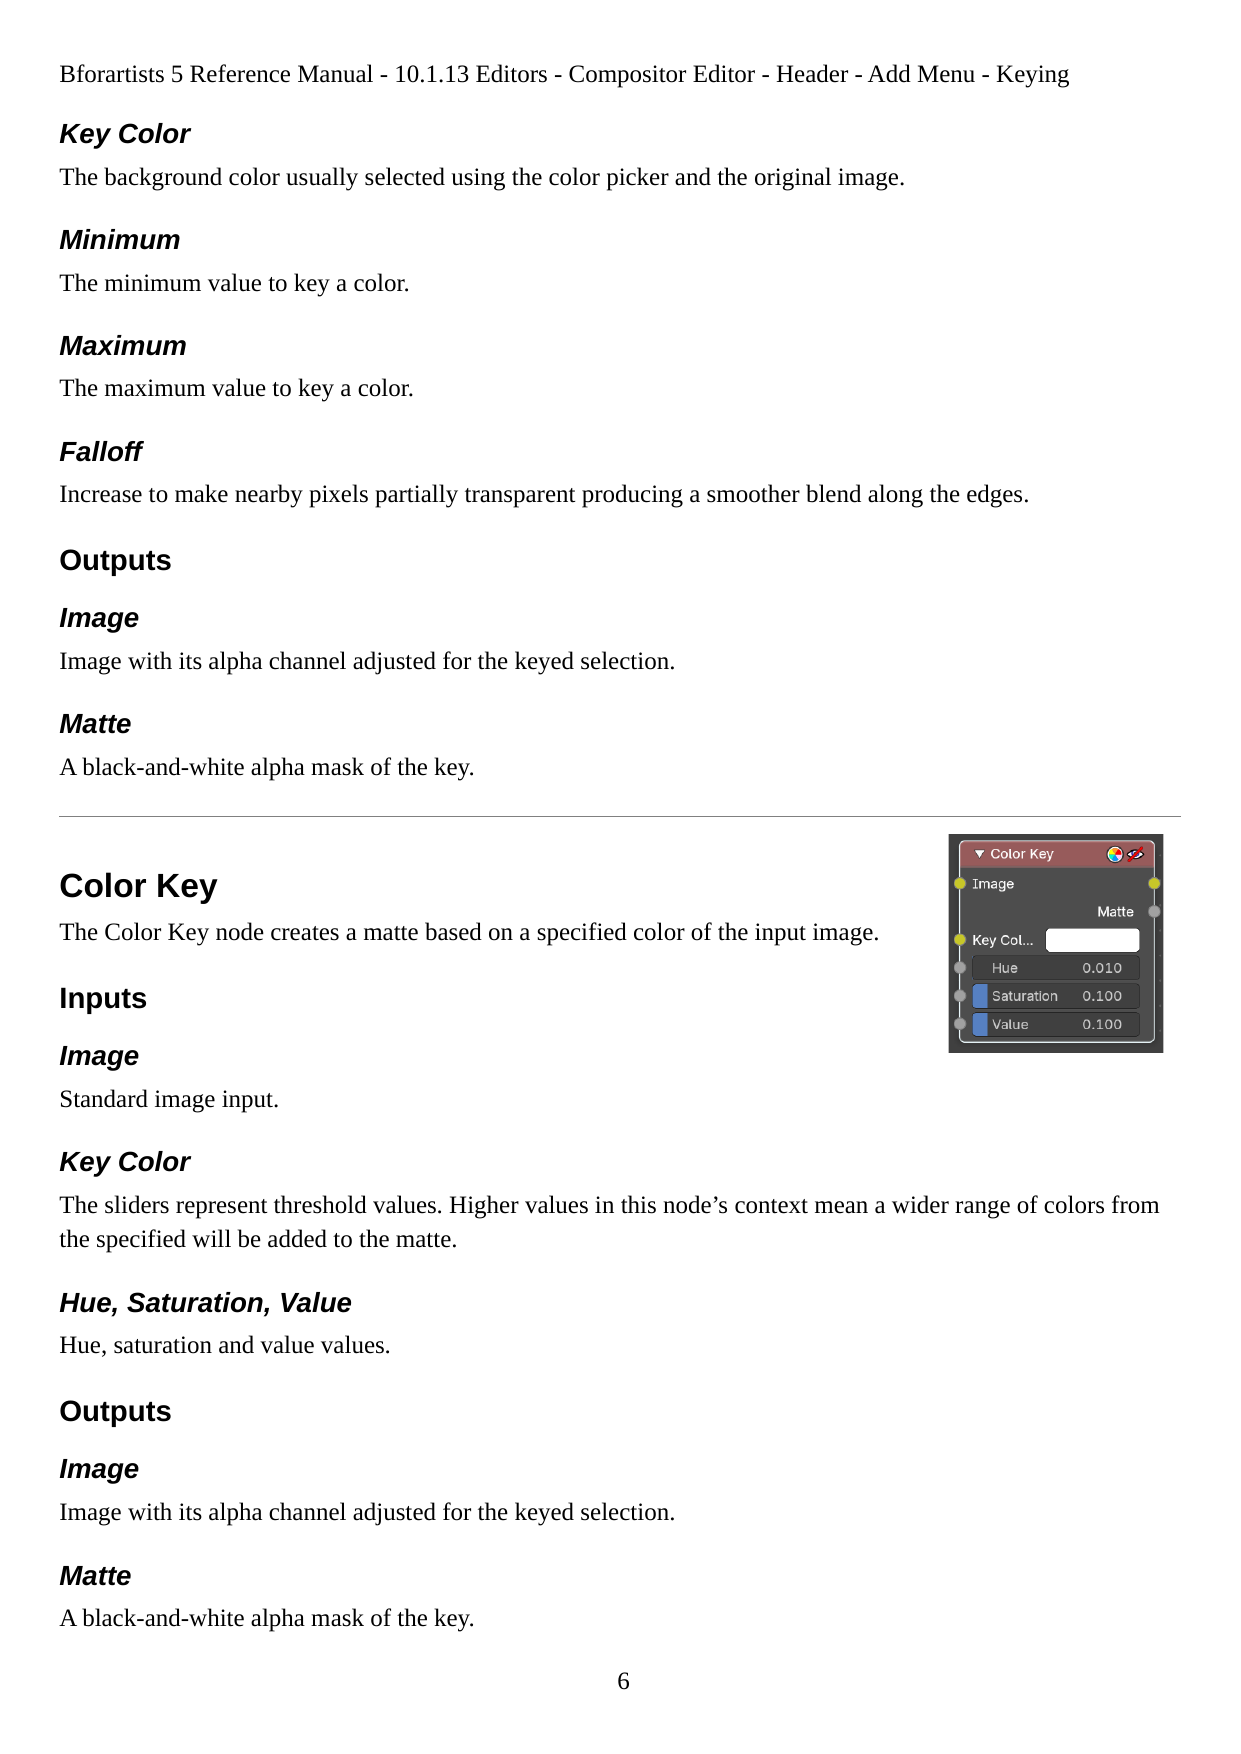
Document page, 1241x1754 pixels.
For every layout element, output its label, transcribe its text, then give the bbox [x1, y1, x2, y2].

text Increase to make nearby pixels partially transparent producing a smoother blend along the edges. [59, 479, 1181, 508]
subtitle Hue, Saturation, Value [59, 1286, 1181, 1318]
subtitle Outputs [59, 1394, 1181, 1428]
text Standard image input. [59, 1084, 1181, 1113]
subtitle Color Key [59, 866, 948, 905]
subtitle Falloff [59, 435, 1181, 467]
subtitle Image [59, 1453, 1181, 1485]
subtitle [1164, 866, 1181, 905]
subtitle Inputs [59, 981, 948, 1015]
subtitle Key Color [59, 1146, 1181, 1178]
text The Color Key node creates a matte based on a specified color of the input image. [59, 917, 948, 946]
subtitle Image [59, 1040, 1181, 1072]
subtitle Matte [59, 1559, 1181, 1591]
text Image with its alpha channel adjusted for the keyed selection. [59, 1497, 1181, 1526]
text Image with its alpha channel adjusted for the keyed selection. [59, 646, 1181, 675]
subtitle Image [59, 602, 1181, 634]
subtitle Key Color [59, 117, 1181, 149]
text The background color usually selected using the color picker and the original image. [59, 162, 1181, 190]
subtitle Outputs [59, 543, 1181, 577]
subtitle Maximum [59, 329, 1181, 361]
text The minimum value to key a color. [59, 268, 1181, 296]
subtitle Matte [59, 708, 1181, 740]
subtitle [1164, 981, 1181, 1015]
picture [948, 834, 1164, 1053]
text A black-and-white alpha mask of the key. [59, 1603, 1181, 1632]
text Hue, saturation and value values. [59, 1331, 1181, 1359]
subtitle Minimum [59, 223, 1181, 255]
text The sliders represent threshold values. Higher values in this node’s context mean a wider range of colors from the specified will be added to the matte. [59, 1190, 1181, 1253]
text A black-and-white alpha mask of the key. [59, 752, 1181, 781]
text The maximum value to key a color. [59, 373, 1181, 402]
